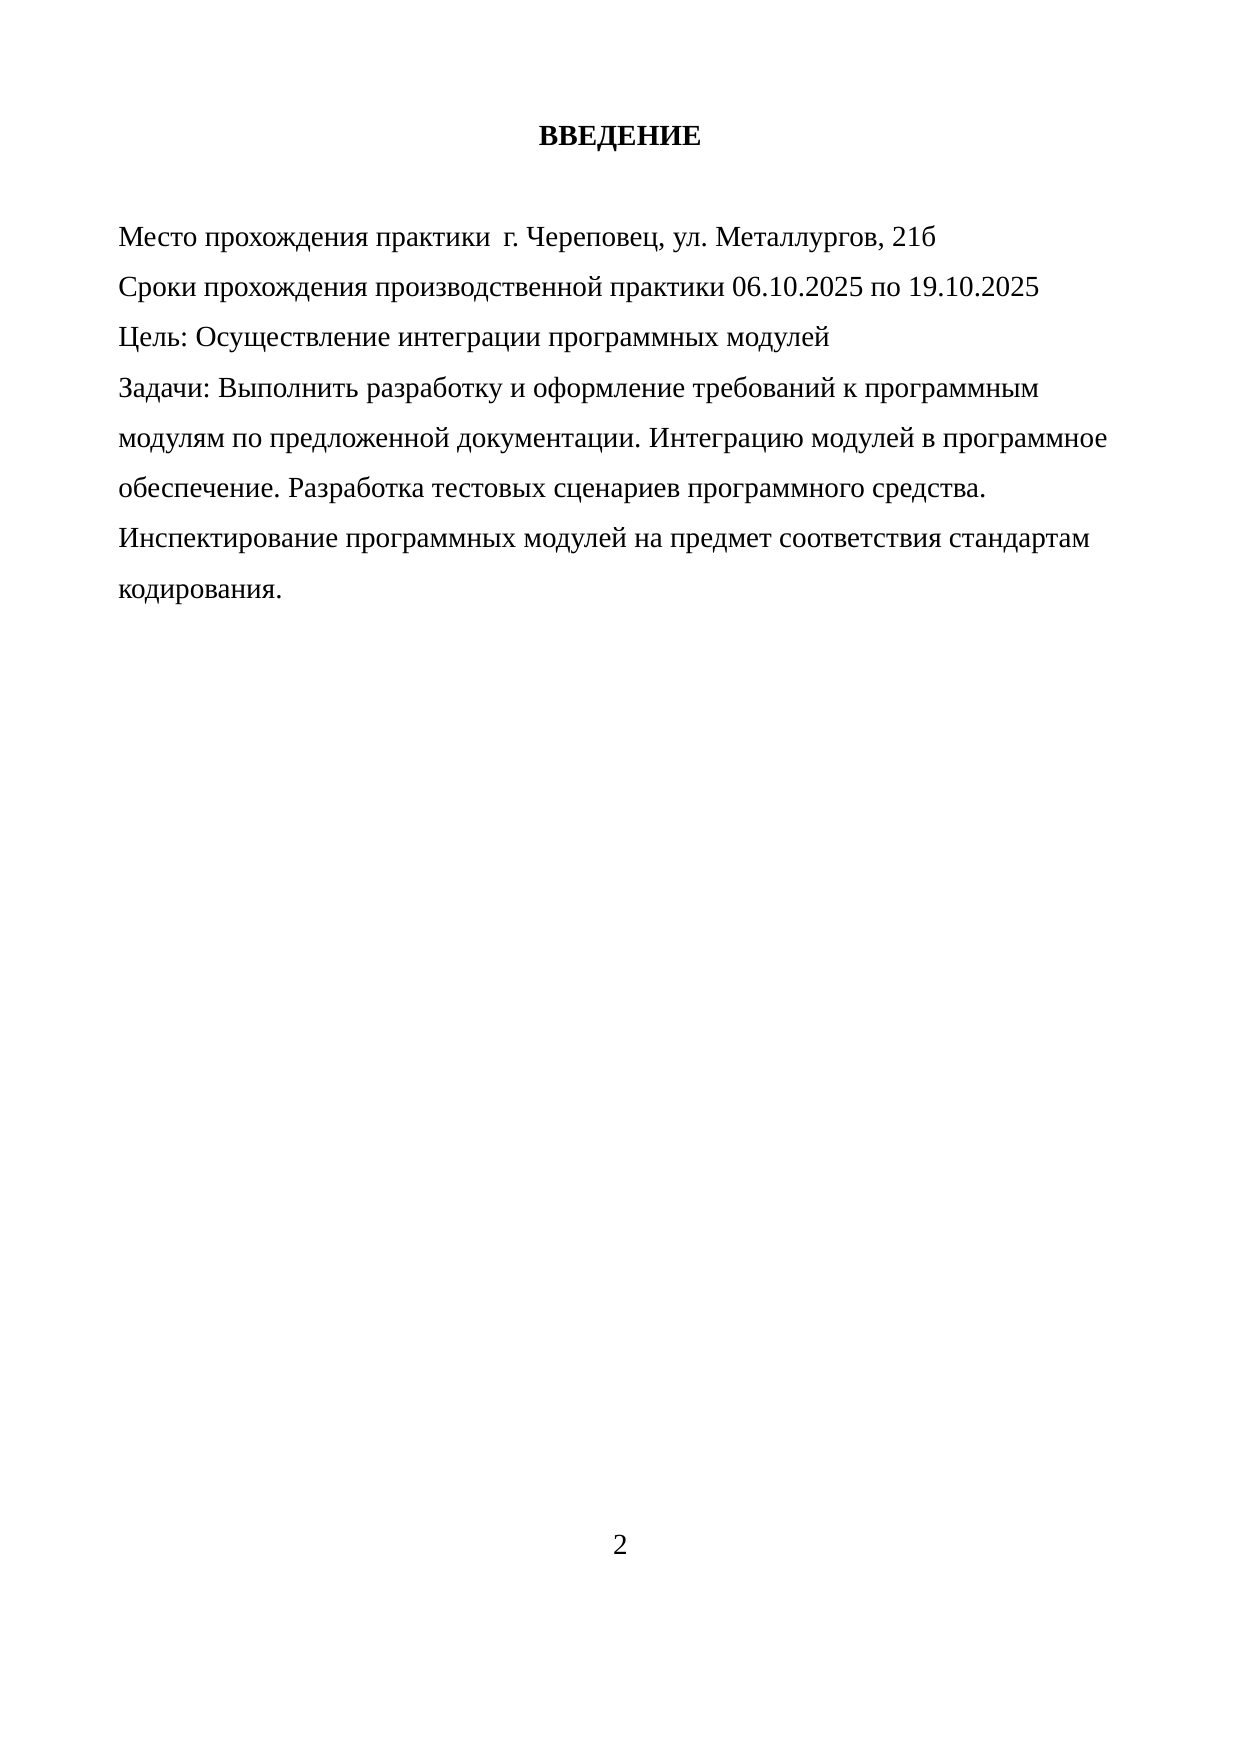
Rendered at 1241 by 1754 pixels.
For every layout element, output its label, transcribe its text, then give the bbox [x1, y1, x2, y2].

text Место прохождения практики г. Череповец, ул. Металлургов, 21б [118, 219, 1122, 252]
text Сроки прохождения производственной практики 06.10.2025 по 19.10.2025 [118, 269, 1122, 303]
text Инспектирование программных модулей на предмет соответствия стандартам кодирования. [118, 521, 1122, 604]
text 2 [118, 1527, 1122, 1560]
text Задачи: Выполнить разработку и оформление требований к программным модулям по предложенной документации. Интеграцию модулей в программное обеспечение. Разработка тестовых сценариев программного средства. [118, 370, 1122, 504]
text Цель: Осуществление интеграции программных модулей [118, 319, 1122, 353]
text ВВЕДЕНИЕ [118, 118, 1122, 152]
